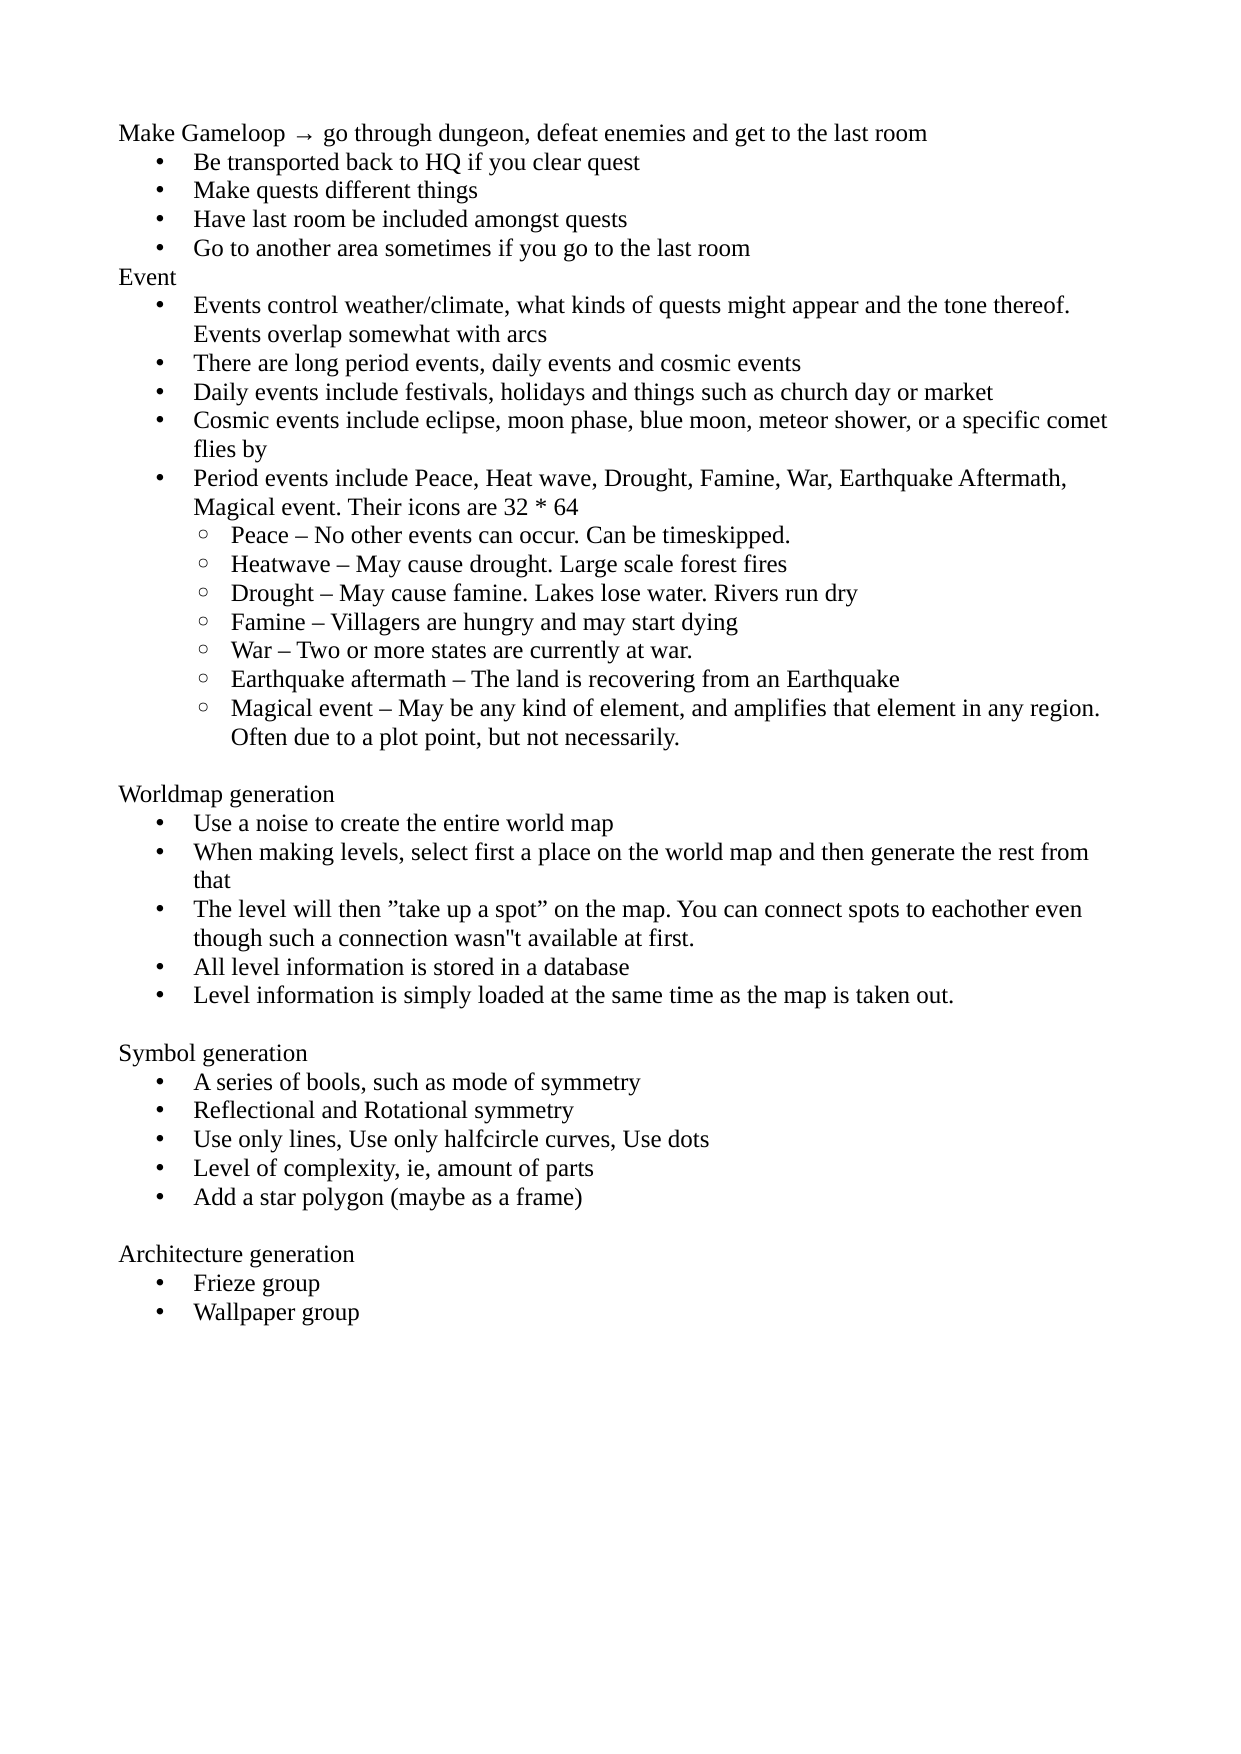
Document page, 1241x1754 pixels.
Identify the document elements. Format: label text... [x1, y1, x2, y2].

list Famine – Villagers are hungry and may start dying [193, 607, 1122, 636]
list Reflectional and Rotational symmetry [156, 1096, 1122, 1124]
list Cosmic events include eclipse, moon phase, blue moon, meteor shower, or a specific comet flies by [156, 406, 1122, 463]
list A series of bools, such as mode of symmetry [156, 1067, 1122, 1096]
list Peace – No other events can occur. Can be timeskipped. [193, 521, 1122, 549]
list There are long period events, daily events and cosmic events [156, 348, 1122, 377]
list Level of complexity, ie, amount of parts [156, 1153, 1122, 1182]
text Make Gameloop → go through dungeon, defeat enemies and get to the last room [118, 118, 1122, 147]
list Heatwave – May cause drought. Large scale forest fires [193, 549, 1122, 578]
list Go to another area sometimes if you go to the last room [156, 233, 1122, 262]
list Events control weather/climate, what kinds of quests might appear and the tone thereof. Events overlap somewhat with arcs [156, 291, 1122, 348]
list When making levels, select first a place on the world map and then generate the rest from that [156, 837, 1122, 894]
list Magical event – May be any kind of element, and amplifies that element in any region. Often due to a plot point, but not necessarily. [193, 693, 1122, 751]
list Daily events include festivals, holidays and things such as church day or market [156, 377, 1122, 406]
list Be transported back to HQ if you clear quest [156, 147, 1122, 176]
list All level information is stored in a database [156, 952, 1122, 981]
list Drought – May cause famine. Lakes lose water. Rivers run dry [193, 578, 1122, 607]
list Have last room be included amongst quests [156, 204, 1122, 233]
text Architecture generation [118, 1239, 1122, 1268]
list War – Two or more states are currently at war. [193, 636, 1122, 664]
list Make quests different things [156, 176, 1122, 204]
text Symbol generation [118, 1038, 1122, 1067]
list Period events include Peace, Heat wave, Drought, Famine, War, Earthquake Aftermath, Magical event. Their icons are 32 * 64 [156, 463, 1122, 521]
list Use only lines, Use only halfcircle curves, Use dots [156, 1124, 1122, 1153]
list Level information is simply loaded at the same time as the map is taken out. [156, 981, 1122, 1009]
list Earthquake aftermath – The land is recovering from an Earthquake [193, 664, 1122, 693]
text Worldmap generation [118, 779, 1122, 808]
list Wallpaper group [156, 1297, 1122, 1326]
list The level will then ”take up a spot” on the map. You can connect spots to eachother even though such a connection wasn''t available at first. [156, 894, 1122, 952]
list Add a star polygon (maybe as a frame) [156, 1182, 1122, 1211]
text Event [118, 262, 1122, 291]
list Frieze group [156, 1268, 1122, 1297]
list Use a noise to create the entire world map [156, 808, 1122, 837]
